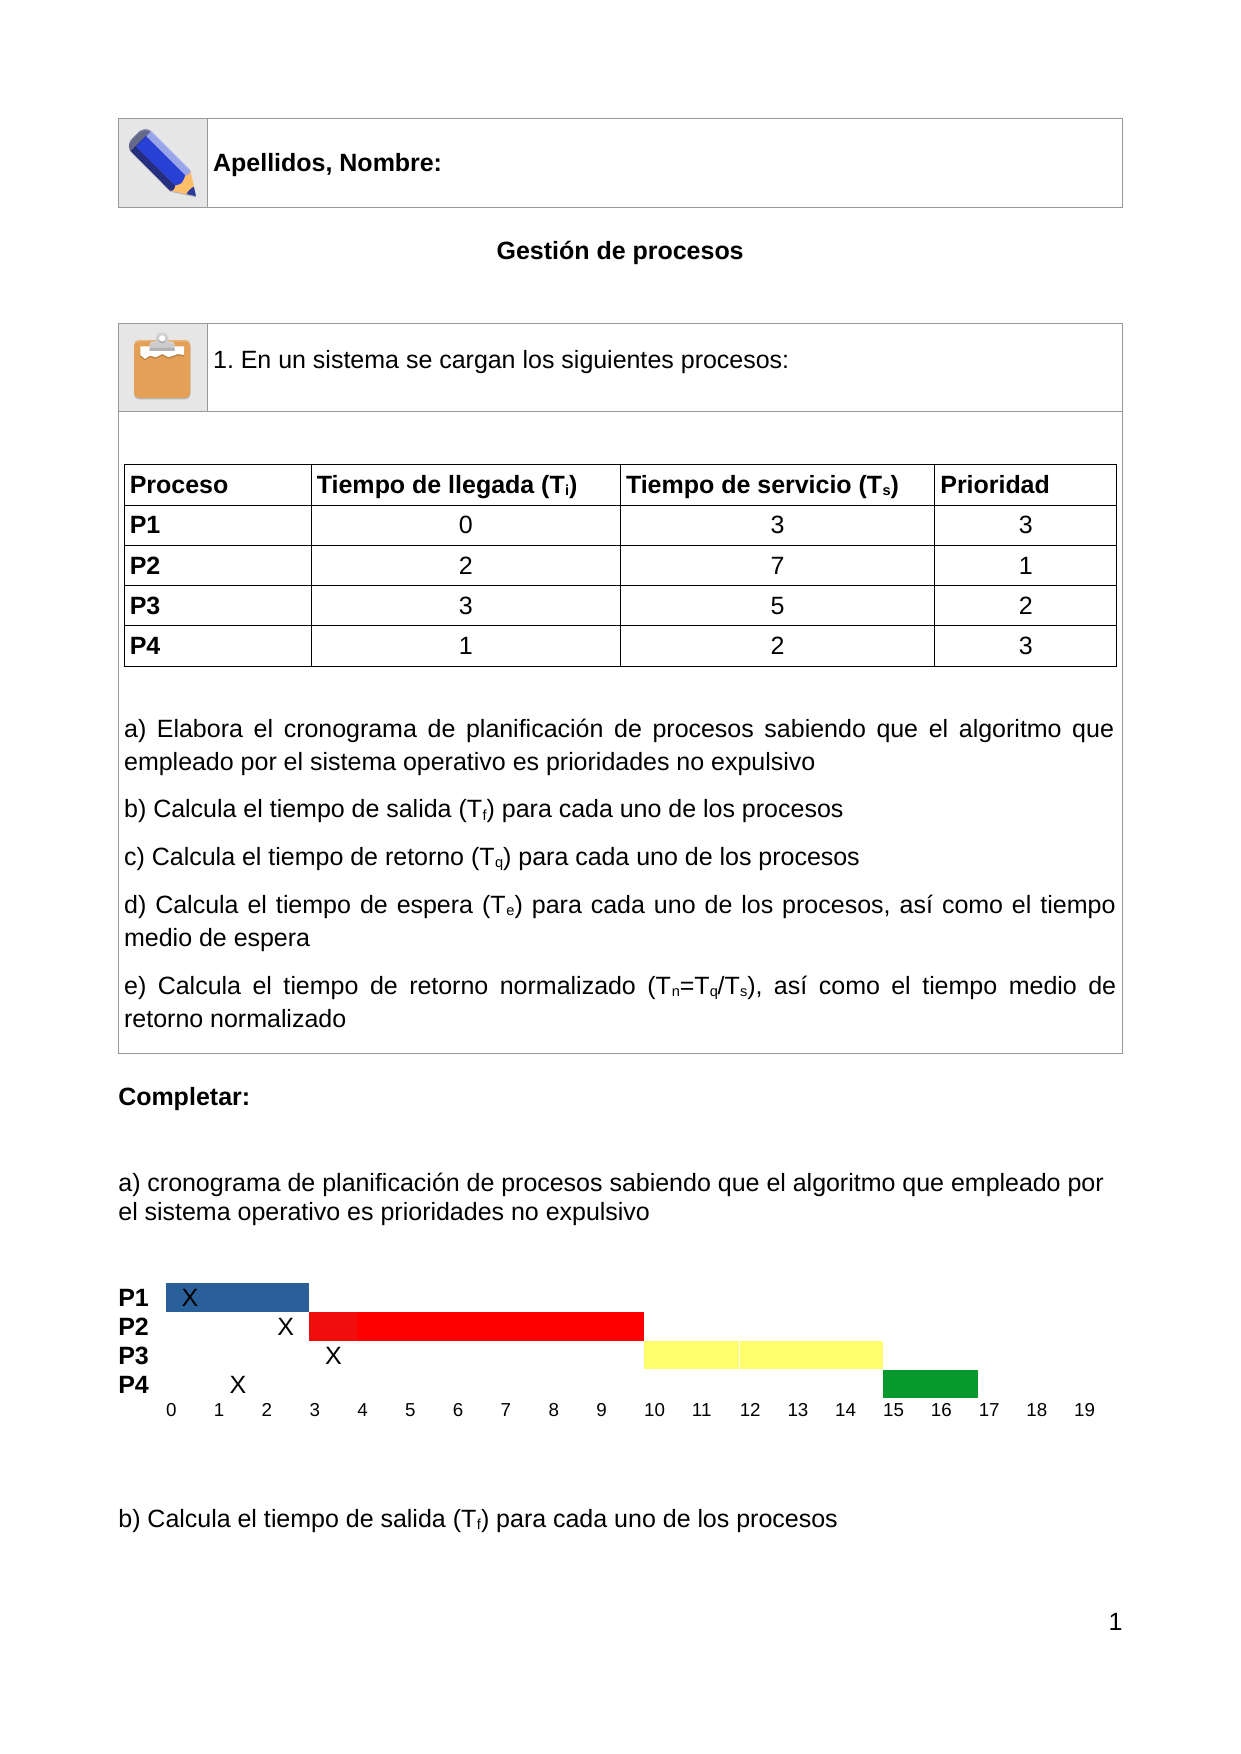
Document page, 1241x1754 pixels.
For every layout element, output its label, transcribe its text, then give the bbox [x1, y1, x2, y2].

table_header [1026, 1283, 1074, 1312]
table_cell [500, 1312, 548, 1341]
table_cell [979, 1341, 1026, 1369]
table_cell 6 [453, 1398, 500, 1427]
table_cell [261, 1370, 309, 1398]
table_cell a) Elabora el cronograma de planificación de procesos sabiendo que el algoritmo que empleado por el sistema operativo es prioridades no expulsivo b) Calcula el tiempo de salida (Tf) para cada uno de los procesos c) Calcula el tiempo de retorno (Tq) para cada uno de los procesos d) Calcula el tiempo de espera (Te) para cada uno de los procesos, así como el tiempo medio de espera e) Calcula el tiempo de retorno normalizado (Tn=Tq/Ts), así como el tiempo medio de retorno normalizado [119, 412, 1122, 1053]
table_cell 8 [548, 1398, 596, 1427]
table_cell [931, 1370, 978, 1398]
table_cell P3 [118, 1341, 166, 1369]
table_cell [883, 1312, 931, 1341]
table_cell [214, 1312, 261, 1341]
table_header [740, 1283, 787, 1312]
table_cell [835, 1370, 883, 1398]
table_cell [979, 1370, 1026, 1398]
text Gestión de procesos [118, 236, 1122, 265]
text Completar: [118, 1082, 1122, 1111]
table_header [261, 1283, 309, 1312]
table_cell 16 [931, 1398, 978, 1427]
table_cell [453, 1312, 500, 1341]
table_cell [692, 1370, 739, 1398]
table_cell 3 [312, 586, 620, 625]
table_cell [644, 1370, 692, 1398]
table_cell [214, 1341, 261, 1369]
table_cell [787, 1341, 835, 1369]
table_cell [1074, 1312, 1122, 1341]
table_cell [357, 1312, 405, 1341]
table_cell [692, 1341, 739, 1369]
table_header Apellidos, Nombre: [208, 119, 1122, 207]
table_cell 5 [621, 586, 934, 625]
table_cell 2 [935, 586, 1116, 625]
table_cell [309, 1312, 357, 1341]
table_cell [405, 1341, 453, 1369]
table_header [500, 1283, 548, 1312]
table_header [548, 1283, 596, 1312]
table_header [309, 1283, 357, 1312]
table_cell [357, 1341, 405, 1369]
table_cell [166, 1370, 214, 1398]
table_cell 13 [787, 1398, 835, 1427]
table_header [1074, 1283, 1122, 1312]
table_cell 14 [835, 1398, 883, 1427]
table_cell 4 [357, 1398, 405, 1427]
table_cell [405, 1370, 453, 1398]
table_cell [596, 1370, 644, 1398]
table_cell [261, 1341, 309, 1369]
table_cell [644, 1341, 692, 1369]
table_cell 3 [935, 626, 1116, 666]
table_cell [979, 1312, 1026, 1341]
table_cell [166, 1341, 214, 1369]
table_header Tiempo de servicio (Ts) [621, 465, 934, 504]
table_cell [1026, 1370, 1074, 1398]
table_cell [1026, 1312, 1074, 1341]
table_cell 1 [935, 546, 1116, 585]
table_header [119, 119, 207, 207]
table_cell 1 [214, 1398, 261, 1427]
table_header [931, 1283, 978, 1312]
table_header 1. En un sistema se cargan los siguientes procesos: [208, 324, 1122, 411]
table_cell [835, 1341, 883, 1369]
table_cell [835, 1312, 883, 1341]
table_header Proceso [125, 465, 311, 504]
table_cell [787, 1312, 835, 1341]
table_cell [596, 1312, 644, 1341]
table_cell [596, 1341, 644, 1369]
table_cell 12 [740, 1398, 787, 1427]
table_cell 2 [621, 626, 934, 666]
table_cell 18 [1026, 1398, 1074, 1427]
table_cell 9 [596, 1398, 644, 1427]
table_header [119, 324, 207, 411]
table_cell [357, 1370, 405, 1398]
table_cell [787, 1370, 835, 1398]
table_cell [500, 1370, 548, 1398]
table_cell 0 [312, 506, 620, 545]
table_cell [548, 1370, 596, 1398]
table_cell [740, 1312, 787, 1341]
table_header [979, 1283, 1026, 1312]
table_cell [1074, 1370, 1122, 1398]
table_cell [1026, 1341, 1074, 1369]
table_cell [309, 1370, 357, 1398]
table_header X [166, 1283, 214, 1312]
table_cell X [261, 1312, 309, 1341]
table_cell [500, 1341, 548, 1369]
table_cell [931, 1341, 978, 1369]
table_header [883, 1283, 931, 1312]
table_cell [740, 1341, 787, 1369]
table_header Tiempo de llegada (Ti) [312, 465, 620, 504]
table_cell P1 [125, 506, 311, 545]
table_cell P4 [118, 1370, 166, 1398]
table_header [692, 1283, 739, 1312]
table_cell 15 [883, 1398, 931, 1427]
table_cell [453, 1341, 500, 1369]
table_cell 1 [312, 626, 620, 666]
table_header [644, 1283, 692, 1312]
table_header [405, 1283, 453, 1312]
table_cell 3 [935, 506, 1116, 545]
table_cell 11 [692, 1398, 739, 1427]
table_cell [692, 1312, 739, 1341]
table_cell X [214, 1370, 261, 1398]
table_header [453, 1283, 500, 1312]
table_cell [548, 1341, 596, 1369]
table_cell P4 [125, 626, 311, 666]
table_header [835, 1283, 883, 1312]
table_cell 2 [312, 546, 620, 585]
table_header [357, 1283, 405, 1312]
table_cell 3 [621, 506, 934, 545]
text b) Calcula el tiempo de salida (Tf) para cada uno de los procesos [118, 1504, 1122, 1532]
table_header Prioridad [935, 465, 1116, 504]
table_cell [548, 1312, 596, 1341]
table_cell [166, 1312, 214, 1341]
table_cell 17 [979, 1398, 1026, 1427]
table_header [214, 1283, 261, 1312]
table_cell [644, 1312, 692, 1341]
table_header [787, 1283, 835, 1312]
table_cell 7 [500, 1398, 548, 1427]
table_cell 7 [621, 546, 934, 585]
table_cell P3 [125, 586, 311, 625]
table_cell 10 [644, 1398, 692, 1427]
table_cell 19 [1074, 1398, 1122, 1427]
table_cell [883, 1341, 931, 1369]
table_cell 5 [405, 1398, 453, 1427]
table_cell [405, 1312, 453, 1341]
table_header P1 [118, 1283, 166, 1312]
table_cell [118, 1398, 166, 1427]
table_cell 0 [166, 1398, 214, 1427]
table_cell P2 [125, 546, 311, 585]
table_header [596, 1283, 644, 1312]
table_cell [453, 1370, 500, 1398]
table_cell 2 [261, 1398, 309, 1427]
table_cell P2 [118, 1312, 166, 1341]
table_cell [1074, 1341, 1122, 1369]
table_cell X [309, 1341, 357, 1369]
table_cell [883, 1370, 931, 1398]
text a) cronograma de planificación de procesos sabiendo que el algoritmo que empleado por el sistema operativo es prioridades no expulsivo [118, 1168, 1122, 1226]
table_cell [931, 1312, 978, 1341]
table_cell 3 [309, 1398, 357, 1427]
table_cell [740, 1370, 787, 1398]
